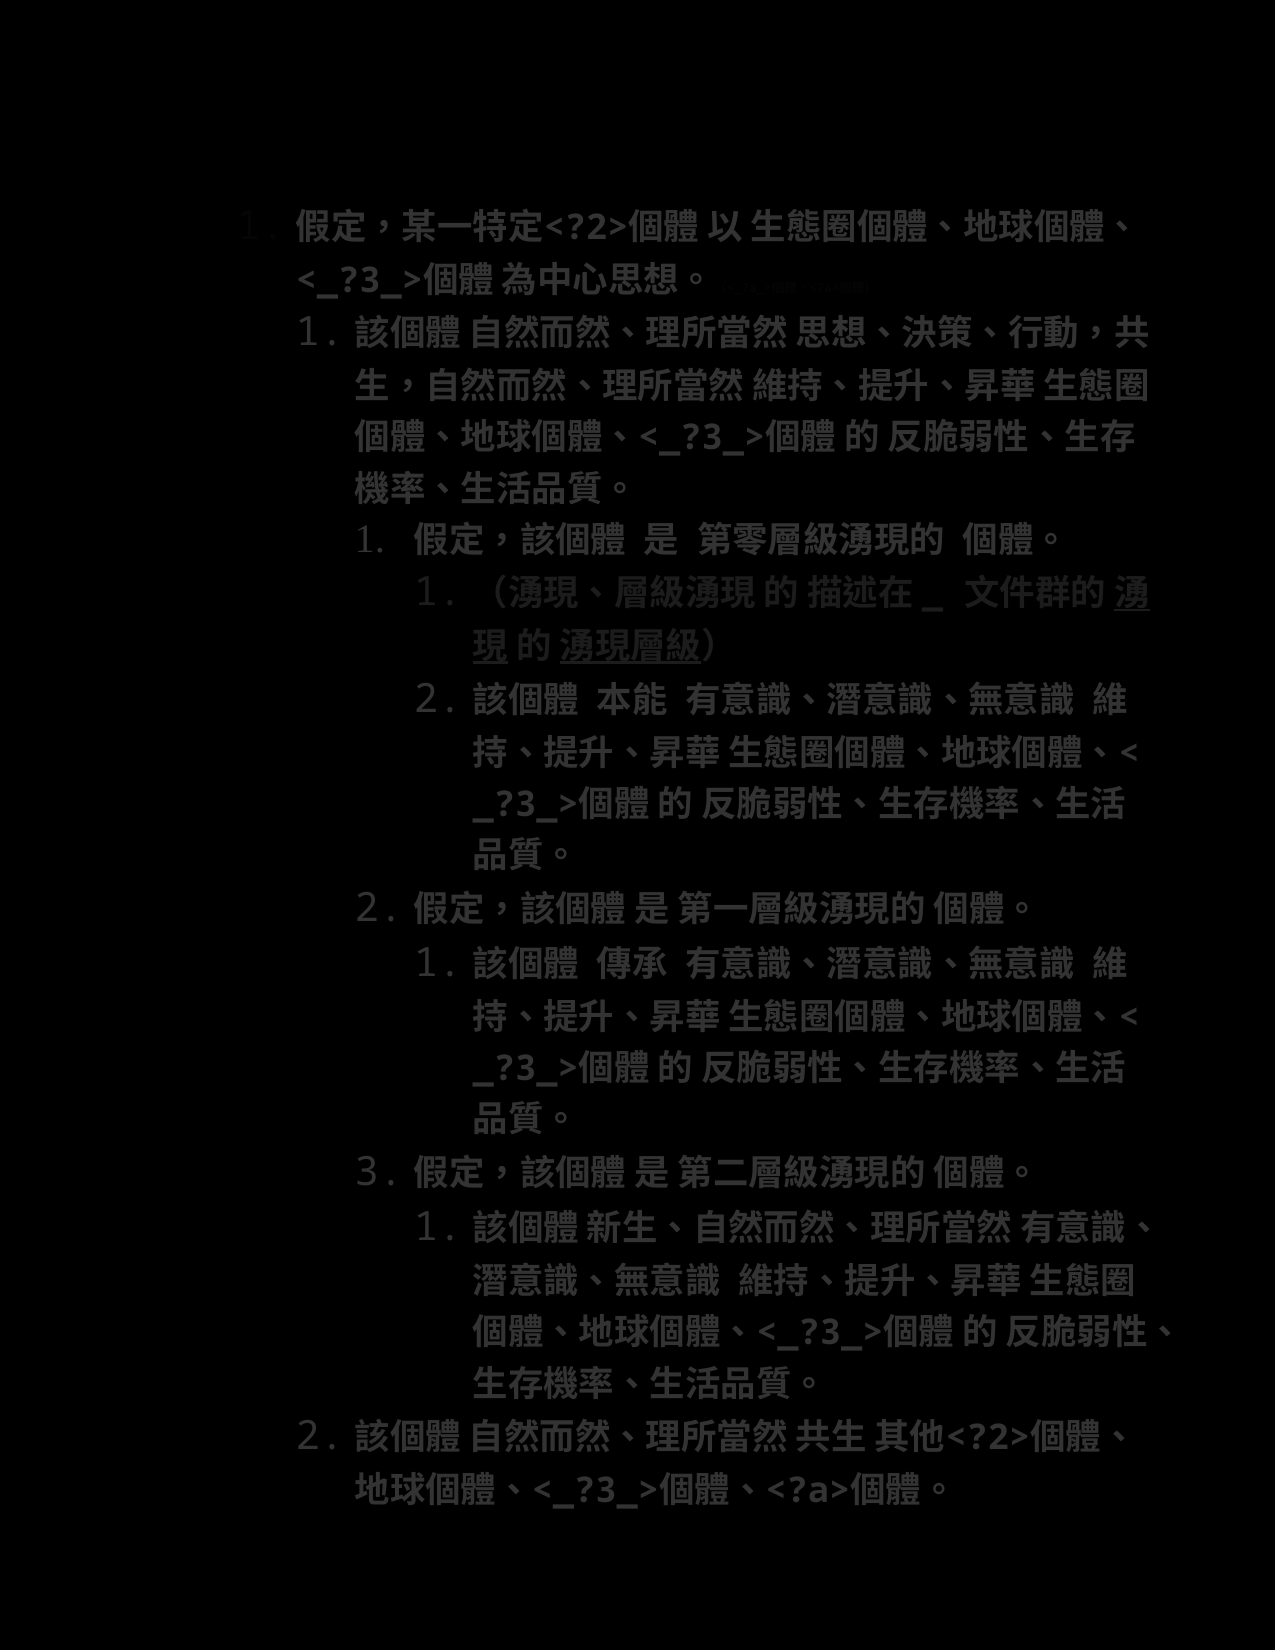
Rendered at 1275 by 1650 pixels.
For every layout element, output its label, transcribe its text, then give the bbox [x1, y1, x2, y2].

list 假定，某一特定<?2>個體 以 生態圈個體、地球個體、<_?3_>個體 為中心思想。（<_?a_>個體、<?a>個體） [236, 196, 1157, 302]
list 假定，該個體 是 第零層級湧現的 個體。 [354, 511, 1157, 562]
list 該個體 本能 有意識、潛意識、無意識 維持、提升、昇華 生態圈個體、地球個體、<_?3_>個體 的 反脆弱性、生存機率、生活品質。 [413, 669, 1157, 878]
list 假定，該個體 是 第一層級湧現的 個體。 [354, 878, 1157, 933]
list （湧現、層級湧現 的 描述在 _ 文件群的 湧現 的 湧現層級） [413, 562, 1157, 669]
list 該個體 傳承 有意識、潛意識、無意識 維持、提升、昇華 生態圈個體、地球個體、<_?3_>個體 的 反脆弱性、生存機率、生活品質。 [413, 933, 1157, 1142]
list 該個體 自然而然、理所當然 共生 其他<?2>個體、地球個體、<_?3_>個體、<?a>個體。 [295, 1406, 1157, 1513]
list 假定，該個體 是 第二層級湧現的 個體。 [354, 1142, 1157, 1197]
list 該個體 新生、自然而然、理所當然 有意識、潛意識、無意識 維持、提升、昇華 生態圈個體、地球個體、<_?3_>個體 的 反脆弱性、生存機率、生活品質。 [413, 1197, 1157, 1406]
list 該個體 自然而然、理所當然 思想、決策、行動，共生，自然而然、理所當然 維持、提升、昇華 生態圈個體、地球個體、<_?3_>個體 的 反脆弱性、生存機率、生活品質。 [295, 302, 1157, 511]
